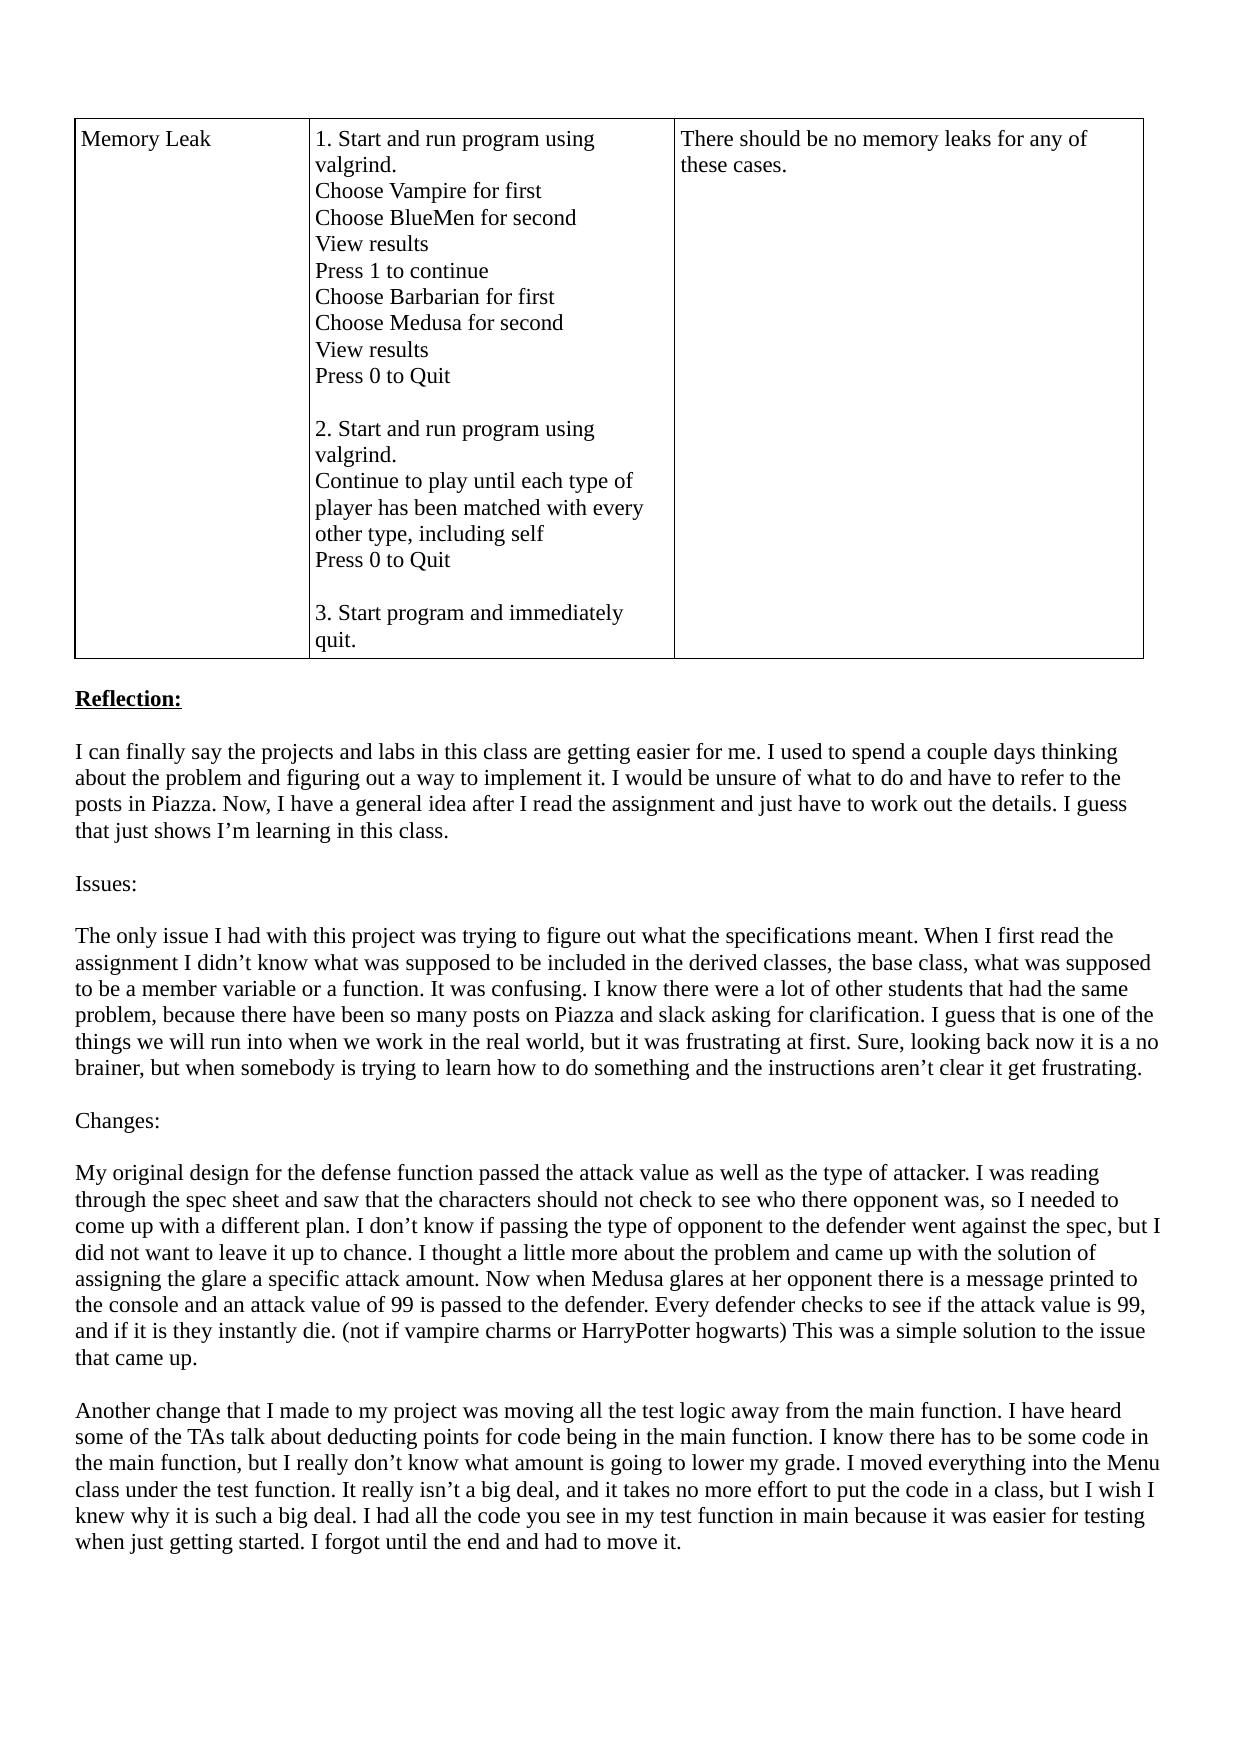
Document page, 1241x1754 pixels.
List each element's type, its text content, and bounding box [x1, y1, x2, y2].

text Reflection: [75, 685, 1166, 711]
text I can finally say the projects and labs in this class are getting easier for me. I used to spend a couple days thinking about the problem and figuring out a way to implement it. I would be unsure of what to do and have to refer to the posts in Piazza. Now, I have a general idea after I read the assignment and just have to work out the details. I guess that just shows I’m learning in this class. [75, 738, 1166, 843]
table_cell There should be no memory leaks for any of these cases. [675, 119, 1143, 658]
text The only issue I had with this project was trying to figure out what the specifications meant. When I first read the assignment I didn’t know what was supposed to be included in the derived classes, the base class, what was supposed to be a member variable or a function. It was confusing. I know there were a lot of other students that had the same problem, because there have been so many posts on Piazza and slack asking for clarification. I guess that is one of the things we will run into when we work in the real world, but it was frustrating at first. Sure, looking back now it is a no brainer, but when somebody is trying to learn how to do something and the instructions aren’t clear it get frustrating. [75, 922, 1166, 1080]
table_cell 1. Start and run program using valgrind. Choose Vampire for first Choose BlueMen for second View results Press 1 to continue Choose Barbarian for first Choose Medusa for second View results Press 0 to Quit 2. Start and run program using valgrind. Continue to play until each type of player has been matched with every other type, including self Press 0 to Quit 3. Start program and immediately quit. [310, 119, 674, 658]
text My original design for the defense function passed the attack value as well as the type of attacker. I was reading through the spec sheet and saw that the characters should not check to see who there opponent was, so I needed to come up with a different plan. I don’t know if passing the type of opponent to the defender went against the spec, but I did not want to leave it up to chance. I thought a little more about the problem and came up with the solution of assigning the glare a specific attack amount. Now when Medusa glares at her opponent there is a message printed to the console and an attack value of 99 is passed to the defender. Every defender checks to see if the attack value is 99, and if it is they instantly die. (not if vampire charms or HarryPotter hogwarts) This was a simple solution to the issue that came up. [75, 1159, 1166, 1370]
text Another change that I made to my project was moving all the test logic away from the main function. I have heard some of the TAs talk about deducting points for code being in the main function. I know there has to be some code in the main function, but I really don’t know what amount is going to lower my grade. I moved everything into the Menu class under the test function. It really isn’t a big deal, and it takes no more effort to put the code in a class, but I wish I knew why it is such a big deal. I had all the code you see in my test function in main because it was easier for testing when just getting started. I forgot until the end and had to move it. [75, 1397, 1166, 1555]
text Changes: [75, 1107, 1166, 1133]
table_cell Memory Leak [76, 119, 309, 658]
text Issues: [75, 869, 1166, 896]
